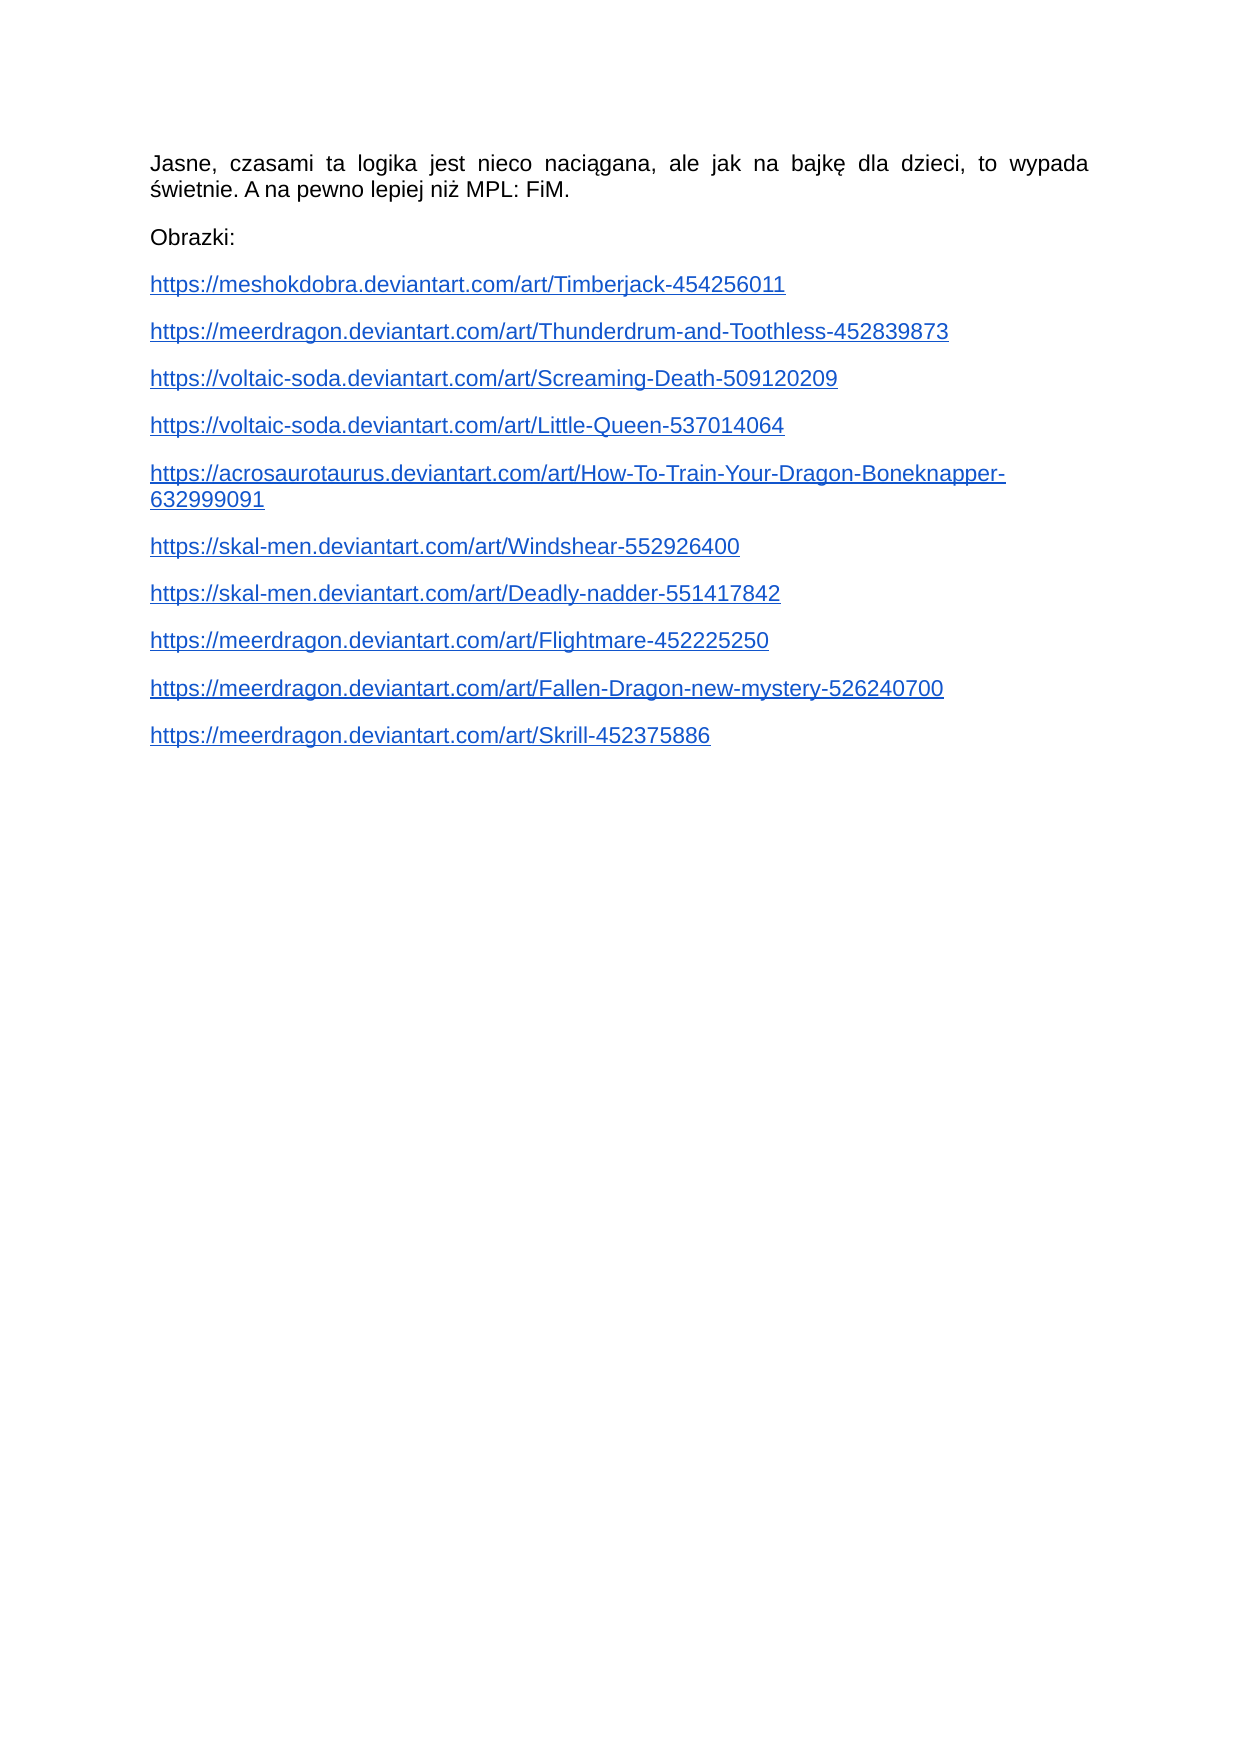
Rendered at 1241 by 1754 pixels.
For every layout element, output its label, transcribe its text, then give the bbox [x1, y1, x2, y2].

text https://voltaic-soda.deviantart.com/art/Screaming-Death-509120209 [150, 365, 1090, 391]
text https://meerdragon.deviantart.com/art/Skrill-452375886 [150, 722, 1090, 748]
text https://meshokdobra.deviantart.com/art/Timberjack-454256011 [150, 271, 1090, 297]
text https://skal-men.deviantart.com/art/Deadly-nadder-551417842 [150, 580, 1090, 607]
text https://voltaic-soda.deviantart.com/art/Little-Queen-537014064 [150, 412, 1090, 439]
text https://skal-men.deviantart.com/art/Windshear-552926400 [150, 533, 1090, 559]
text https://meerdragon.deviantart.com/art/Fallen-Dragon-new-mystery-526240700 [150, 674, 1090, 701]
text Jasne, czasami ta logika jest nieco naciągana, ale jak na bajkę dla dzieci, to wypada świetnie. A na pewno lepiej niż MPL: FiM. [150, 150, 1090, 203]
text https://acrosaurotaurus.deviantart.com/art/How-To-Train-Your-Dragon-Boneknapper-632999091 [150, 459, 1090, 512]
text https://meerdragon.deviantart.com/art/Thunderdrum-and-Toothless-452839873 [150, 318, 1090, 344]
text https://meerdragon.deviantart.com/art/Flightmare-452225250 [150, 627, 1090, 654]
text Obrazki: [150, 223, 1090, 250]
